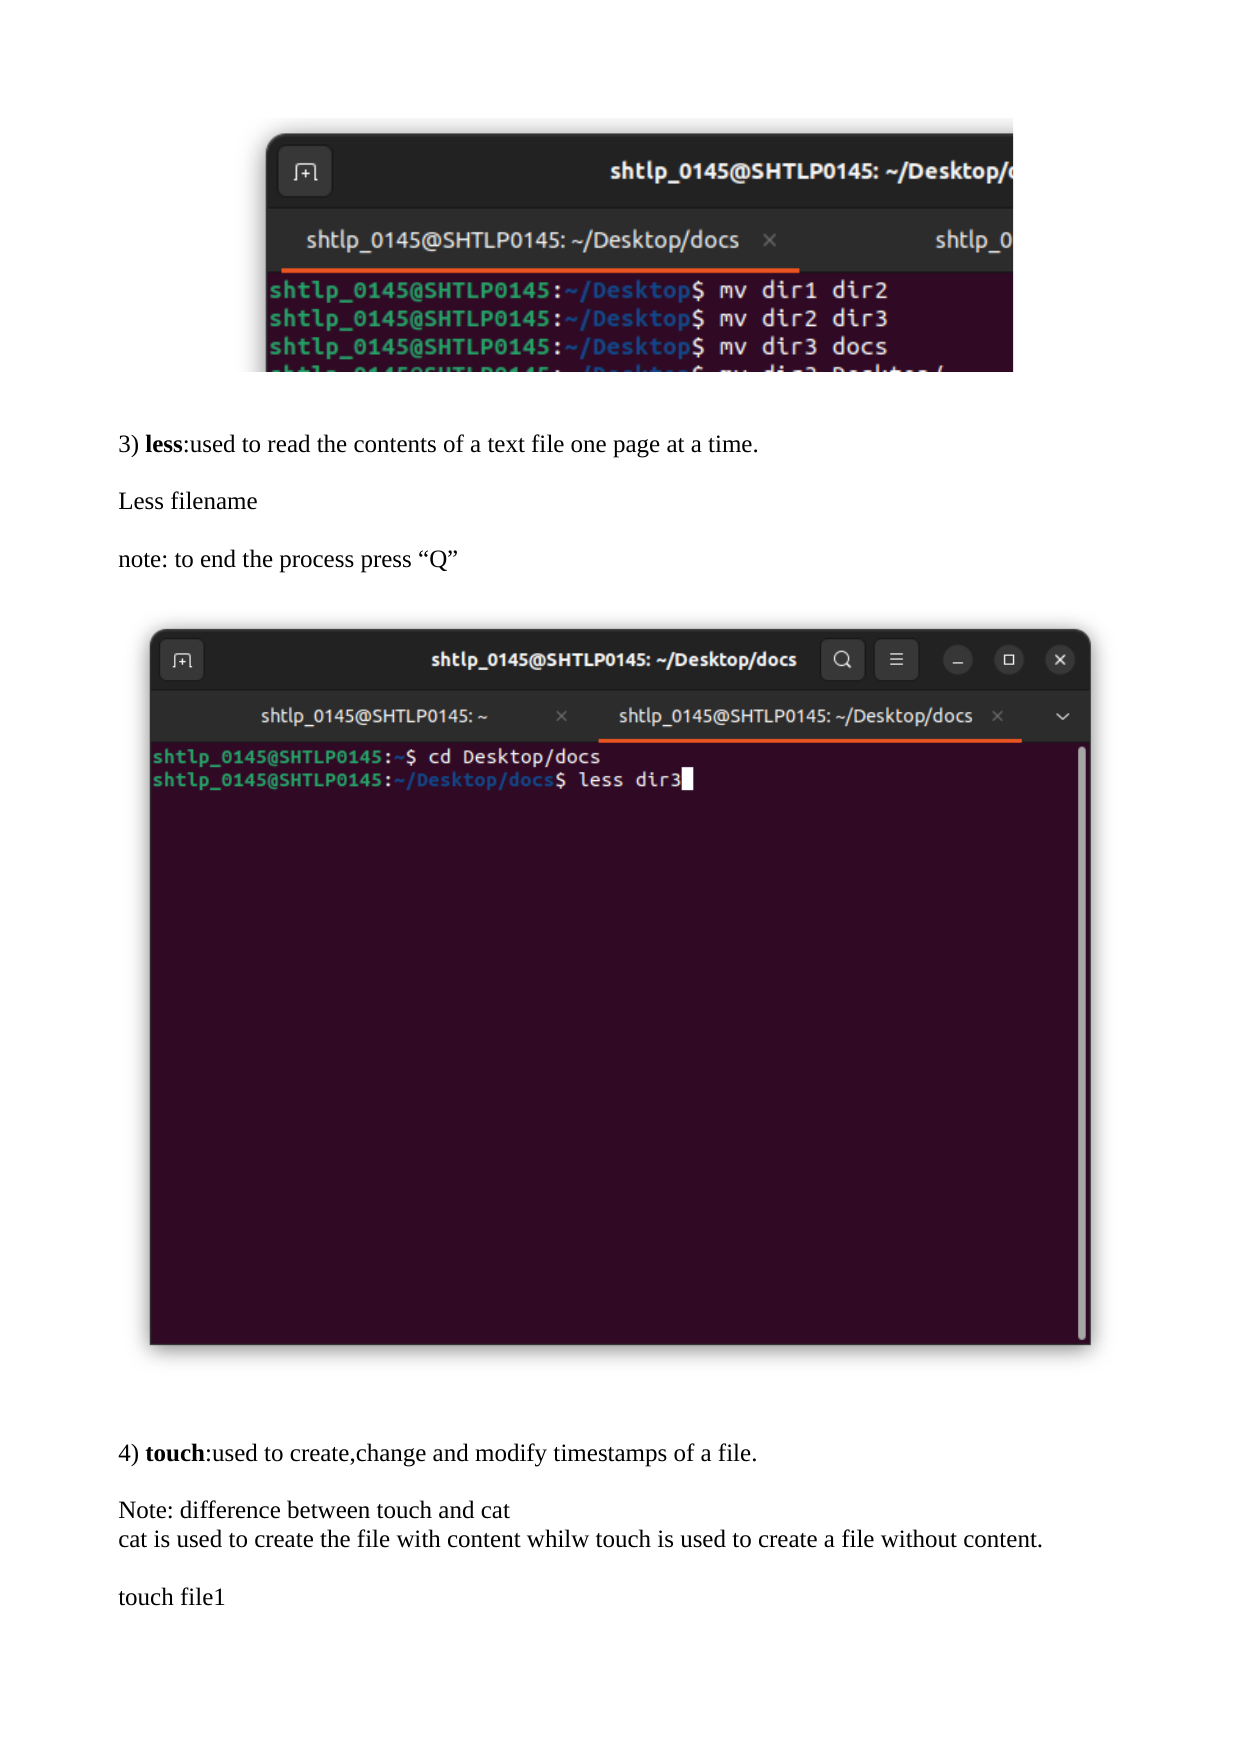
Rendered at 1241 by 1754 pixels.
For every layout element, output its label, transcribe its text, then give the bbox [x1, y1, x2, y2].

picture [118, 601, 1123, 1381]
text touch file1 [118, 1582, 1122, 1610]
text Less filename [118, 486, 1122, 515]
text 4) touch:used to create,change and modify timestamps of a file. [118, 1438, 1122, 1467]
text note: to end the process press “Q” [118, 544, 1122, 572]
text cat is used to create the file with content whilw touch is used to create a file without content. [118, 1524, 1122, 1553]
text Note: difference between touch and cat [118, 1495, 1122, 1524]
picture [227, 118, 1014, 372]
text 3) less:used to read the contents of a text file one page at a time. [118, 429, 1122, 457]
